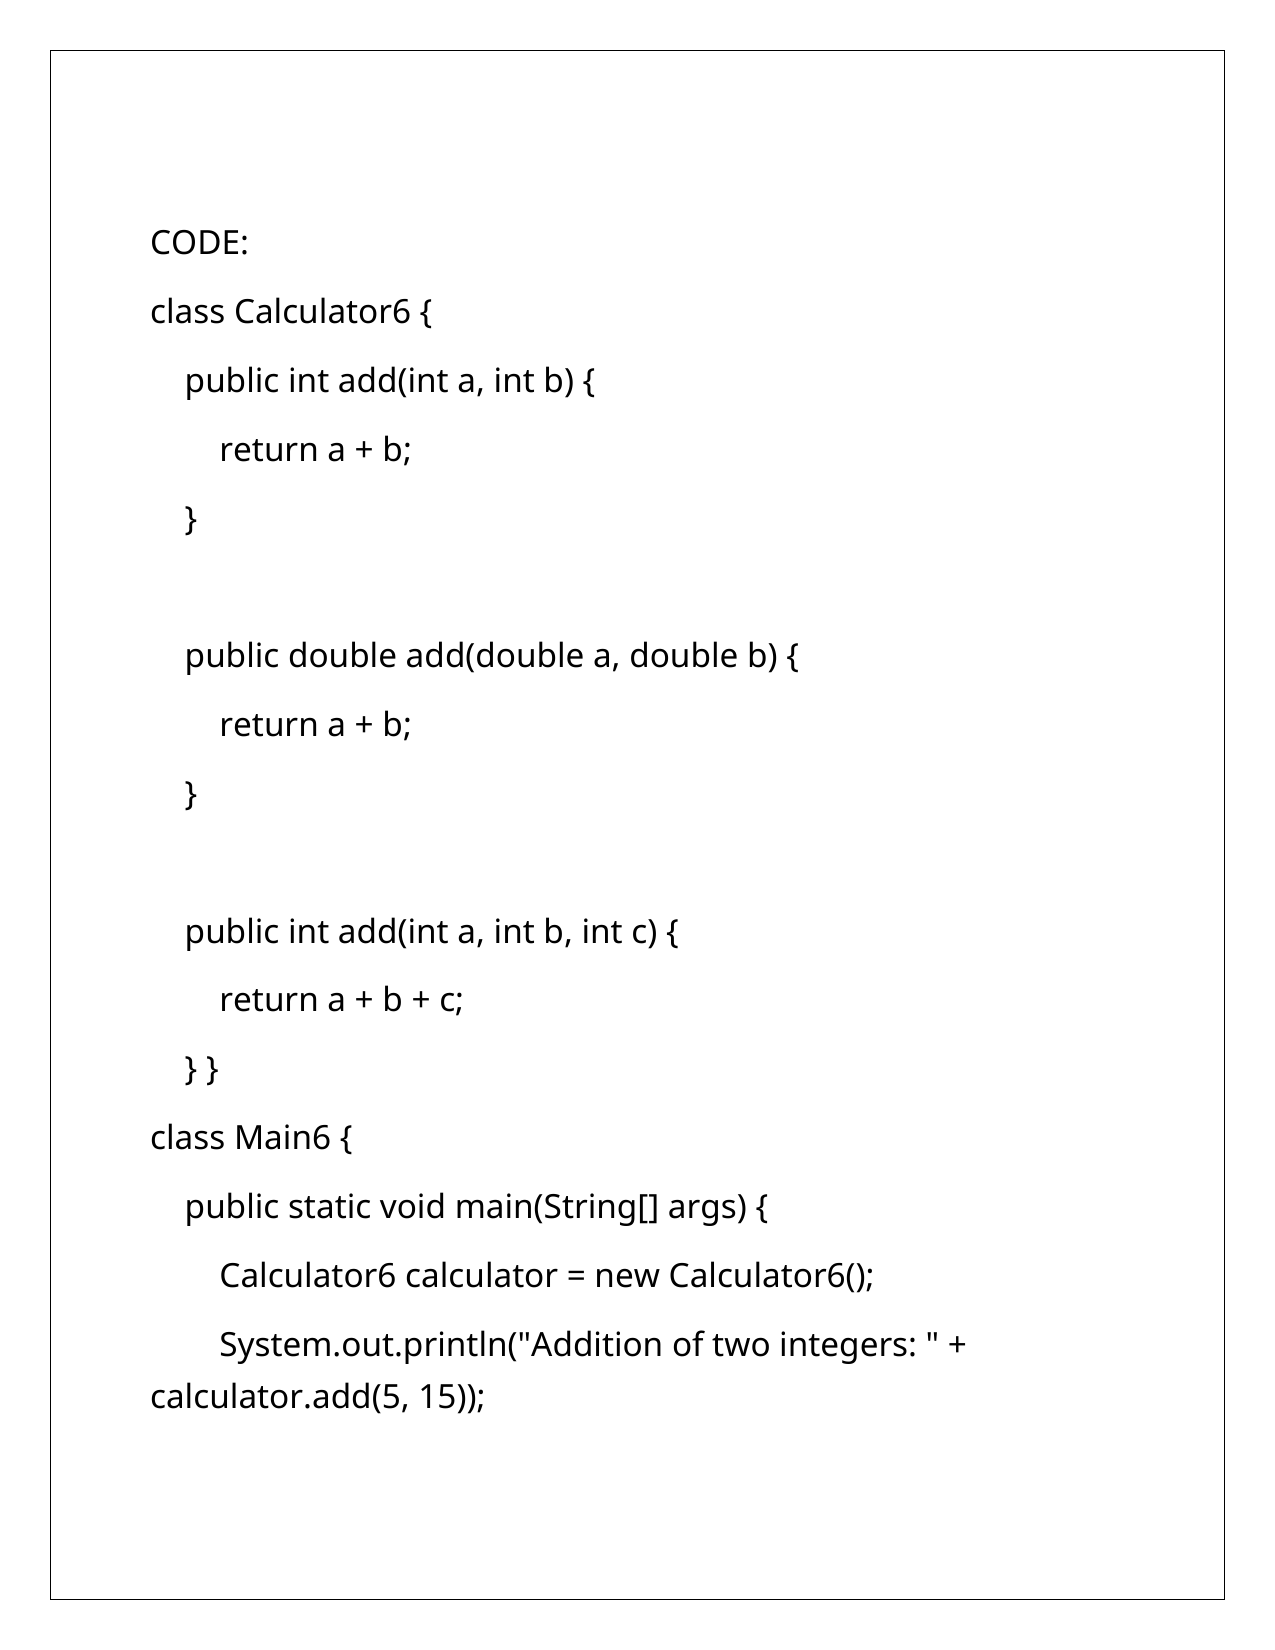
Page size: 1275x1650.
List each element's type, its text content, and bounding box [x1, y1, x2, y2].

text public double add(double a, double b) { [150, 632, 1125, 677]
text return a + b; [150, 701, 1125, 746]
text public int add(int a, int b) { [150, 357, 1125, 402]
text public int add(int a, int b, int c) { [150, 907, 1125, 953]
text System.out.println("Addition of two integers: " + calculator.add(5, 15)); [150, 1321, 1125, 1418]
text public static void main(String[] args) { [150, 1183, 1125, 1228]
text class Main6 { [150, 1114, 1125, 1159]
text return a + b; [150, 425, 1125, 471]
text } [150, 494, 1125, 540]
text class Calculator6 { [150, 288, 1125, 333]
text Calculator6 calculator = new Calculator6(); [150, 1252, 1125, 1297]
text return a + b + c; [150, 976, 1125, 1022]
text } } [150, 1045, 1125, 1091]
text CODE: [150, 219, 1125, 264]
text } [150, 770, 1125, 815]
